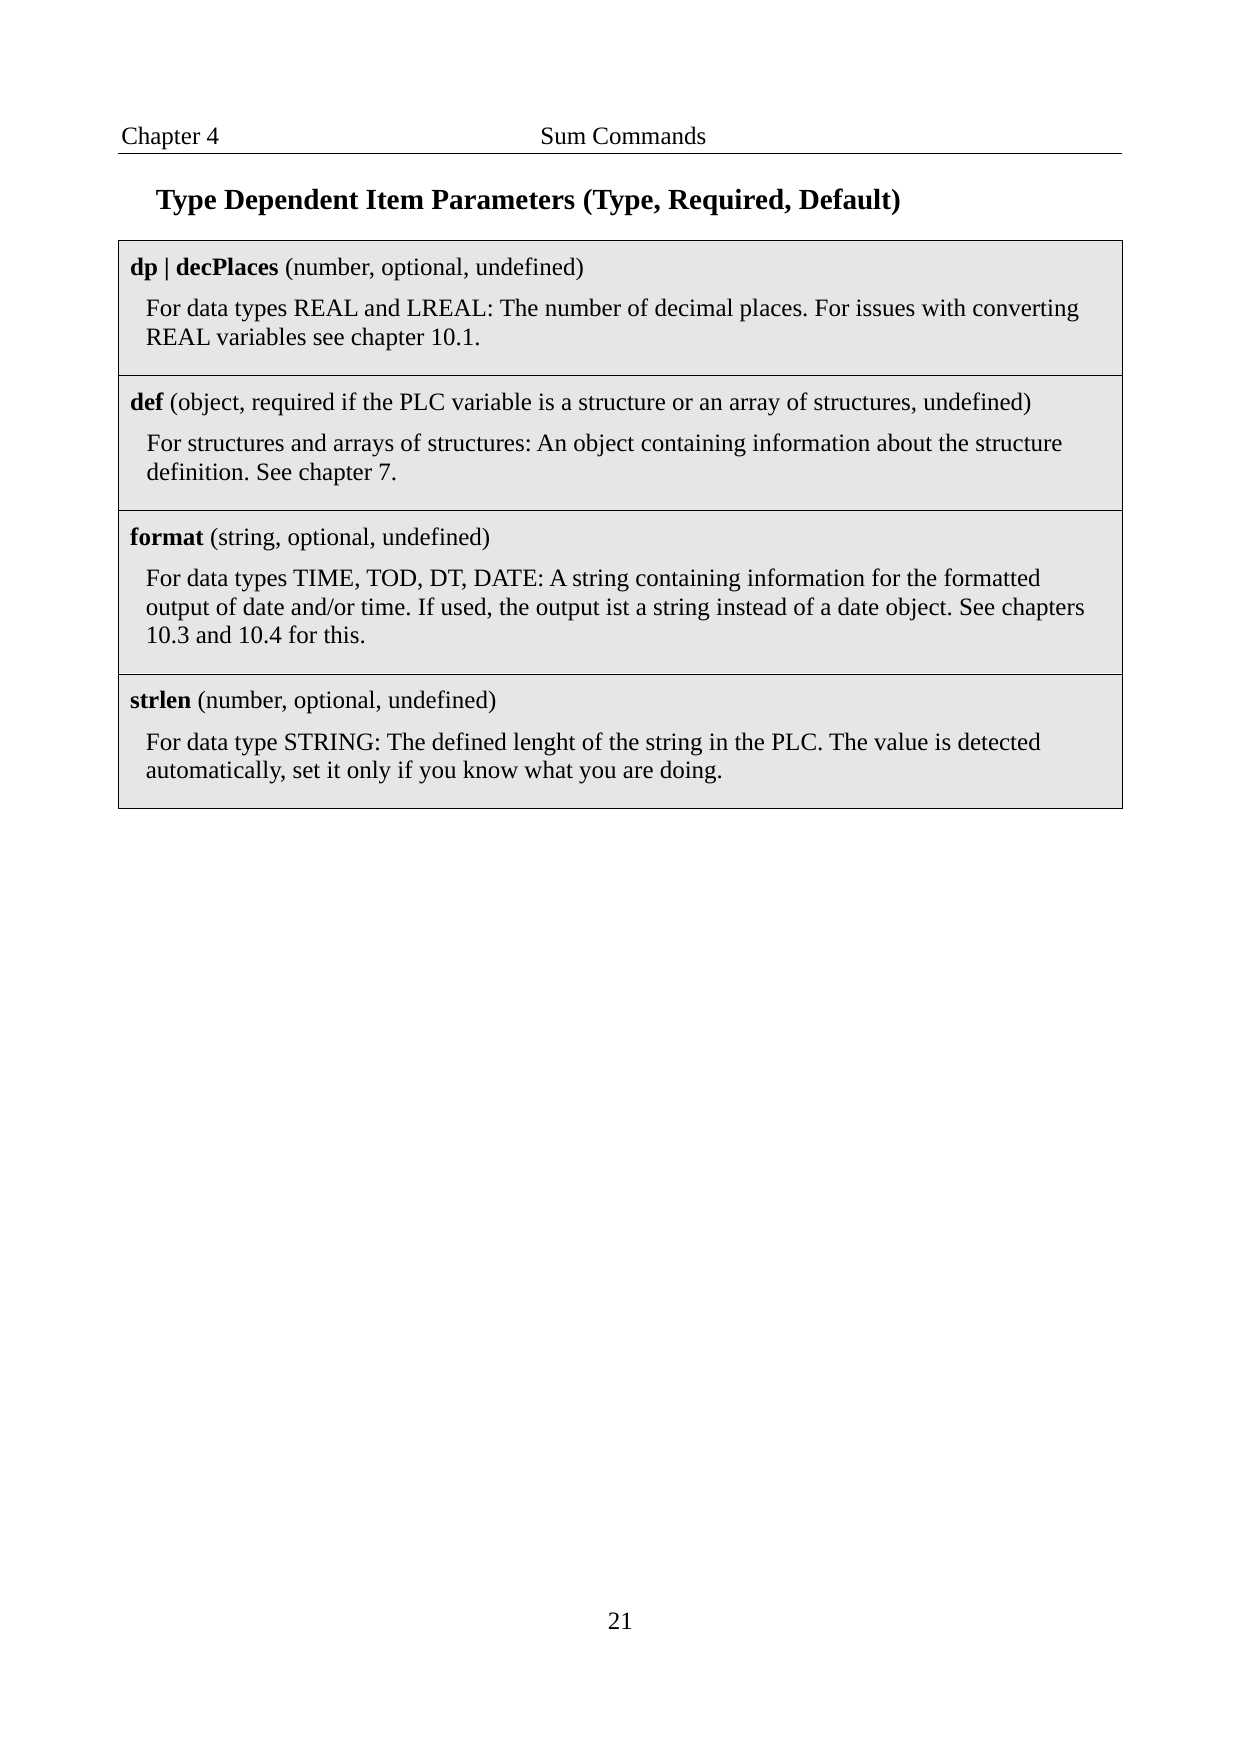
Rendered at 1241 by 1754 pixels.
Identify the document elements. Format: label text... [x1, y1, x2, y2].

table_cell format (string, optional, undefined) For data types TIME, TOD, DT, DATE: A string containing information for the formatted output of date and/or time. If used, the output ist a string instead of a date object. See chapters 10.3 and 10.4 for this. [119, 511, 1122, 673]
table_cell def (object, required if the PLC variable is a structure or an array of structures, undefined) For structures and arrays of structures: An object containing information about the structure definition. See chapter 7. [119, 376, 1122, 510]
subtitle Type Dependent Item Parameters (Type, Required, Default) [156, 182, 1122, 216]
table_header dp | decPlaces (number, optional, undefined) For data types REAL and LREAL: The number of decimal places. For issues with converting REAL variables see chapter 10.1. [119, 241, 1122, 375]
table_cell strlen (number, optional, undefined) For data type STRING: The defined lenght of the string in the PLC. The value is detected automatically, set it only if you know what you are doing. [119, 675, 1122, 808]
